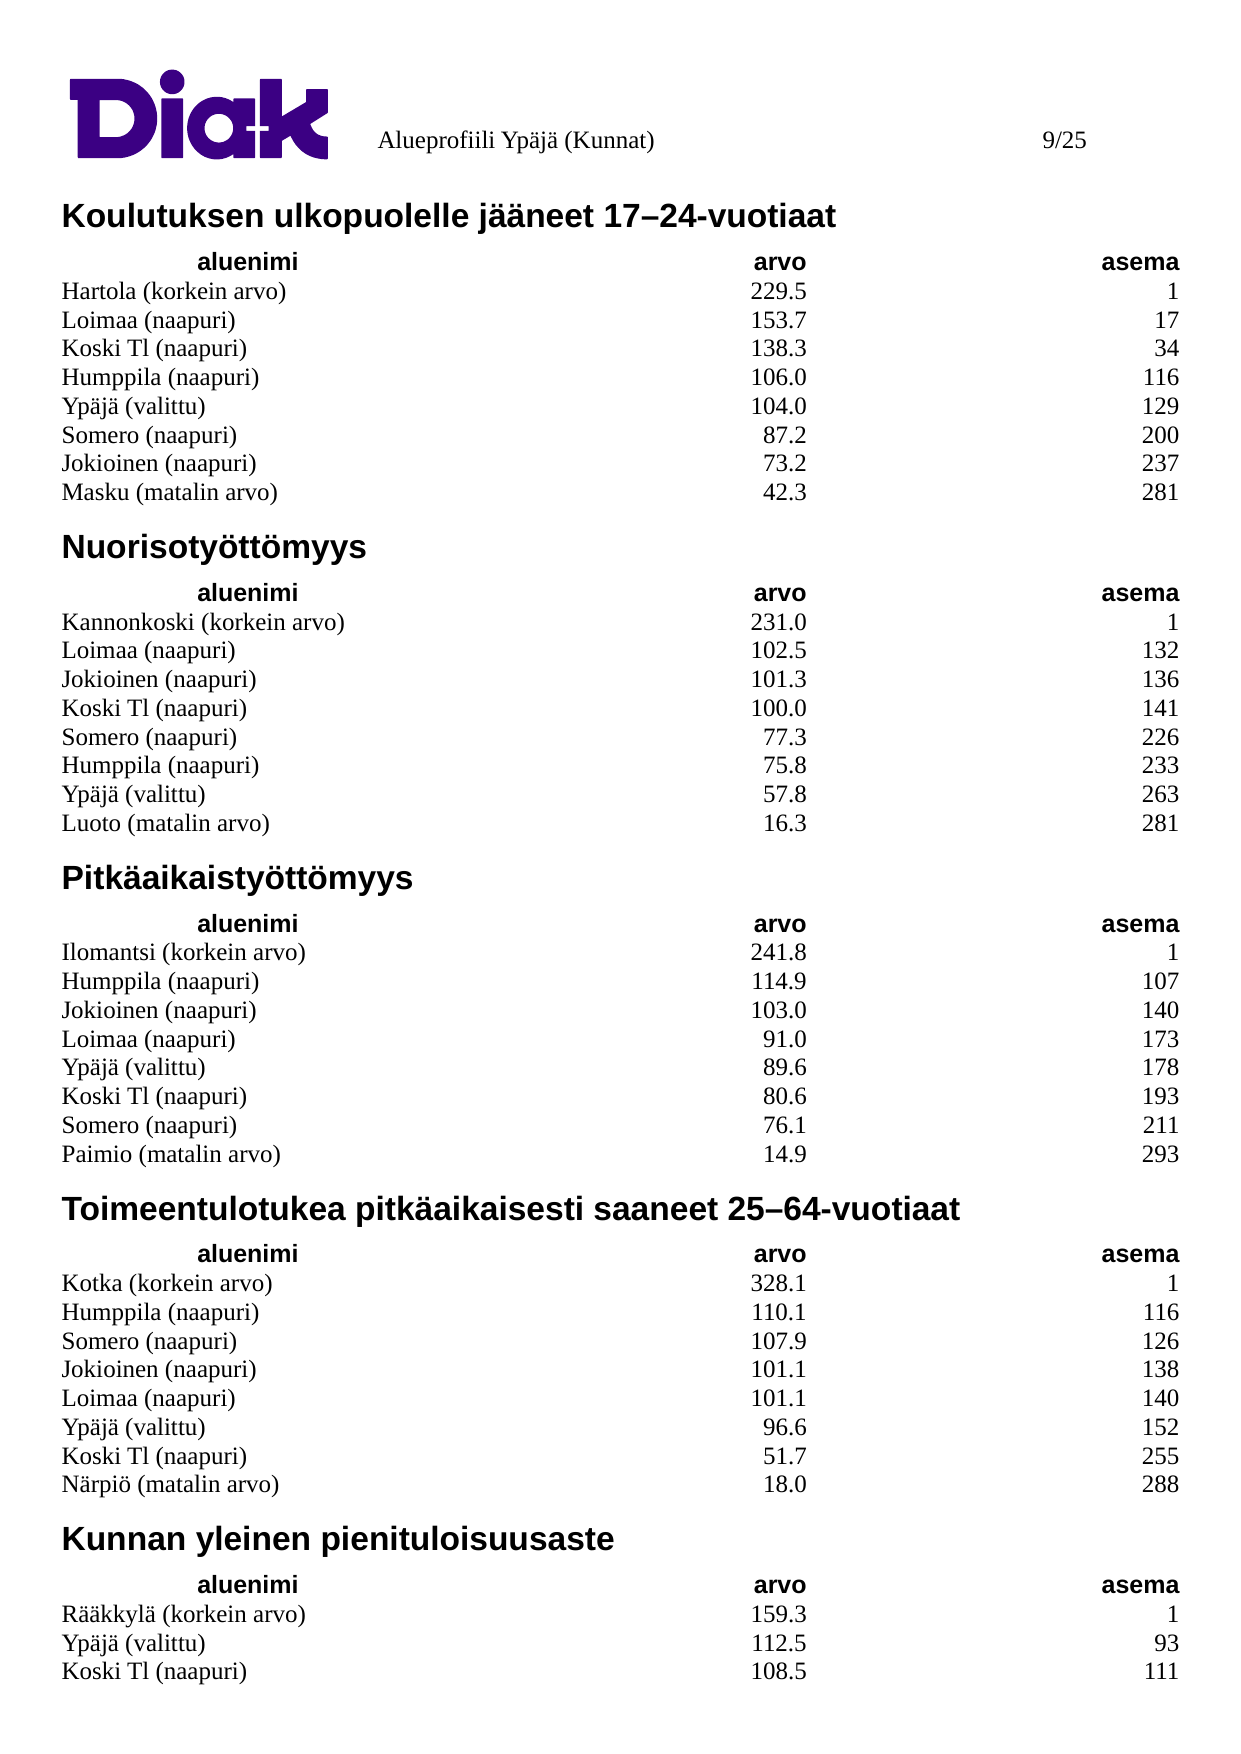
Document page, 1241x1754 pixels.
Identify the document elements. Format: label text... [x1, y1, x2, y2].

table_header asema [806, 247, 1179, 276]
subtitle Nuorisotyöttömyys [61, 527, 1179, 566]
table_cell 77.3 [434, 722, 806, 751]
table_cell Ilomantsi (korkein arvo) [61, 938, 434, 966]
table_cell 18.0 [434, 1470, 806, 1498]
table_cell 140 [806, 1383, 1179, 1412]
table_header arvo [434, 578, 806, 607]
table_cell 106.0 [434, 362, 806, 391]
table_cell 96.6 [434, 1412, 806, 1441]
table_cell 93 [806, 1628, 1179, 1656]
table_cell 1 [806, 938, 1179, 966]
table_cell 140 [806, 995, 1179, 1024]
table_cell 107.9 [434, 1326, 806, 1354]
table_cell Hartola (korkein arvo) [61, 276, 434, 305]
table_header arvo [434, 247, 806, 276]
table_cell 241.8 [434, 938, 806, 966]
table_cell 76.1 [434, 1110, 806, 1139]
table_cell Humppila (naapuri) [61, 966, 434, 995]
table_cell 237 [806, 449, 1179, 477]
table_cell 1 [806, 276, 1179, 305]
table_cell 138.3 [434, 334, 806, 362]
table_cell 57.8 [434, 779, 806, 808]
table_cell 1 [806, 1599, 1179, 1628]
table_cell Koski Tl (naapuri) [61, 1081, 434, 1110]
subtitle Koulutuksen ulkopuolelle jääneet 17–24-vuotiaat [61, 196, 1179, 235]
table_cell 293 [806, 1139, 1179, 1167]
table_cell 114.9 [434, 966, 806, 995]
table_header arvo [434, 909, 806, 937]
table_cell 42.3 [434, 477, 806, 506]
table_cell 173 [806, 1024, 1179, 1052]
table_cell Humppila (naapuri) [61, 751, 434, 779]
table_cell 91.0 [434, 1024, 806, 1052]
table_cell 263 [806, 779, 1179, 808]
table_cell 141 [806, 693, 1179, 722]
table_cell Kotka (korkein arvo) [61, 1268, 434, 1297]
table_cell 153.7 [434, 305, 806, 333]
table_cell 101.1 [434, 1383, 806, 1412]
table_cell Koski Tl (naapuri) [61, 1656, 434, 1685]
table_cell 132 [806, 636, 1179, 664]
table_cell Ypäjä (valittu) [61, 1412, 434, 1441]
table_cell Loimaa (naapuri) [61, 305, 434, 333]
table_cell 73.2 [434, 449, 806, 477]
table_cell 328.1 [434, 1268, 806, 1297]
table_cell 104.0 [434, 391, 806, 420]
table_cell Luoto (matalin arvo) [61, 808, 434, 837]
table_cell Ypäjä (valittu) [61, 1628, 434, 1656]
table_cell 200 [806, 420, 1179, 448]
table_cell Kannonkoski (korkein arvo) [61, 607, 434, 636]
table_cell 233 [806, 751, 1179, 779]
table_cell 116 [806, 362, 1179, 391]
table_cell Jokioinen (naapuri) [61, 449, 434, 477]
subtitle Toimeentulotukea pitkäaikaisesti saaneet 25–64-vuotiaat [61, 1188, 1179, 1227]
table_cell Närpiö (matalin arvo) [61, 1470, 434, 1498]
table_header aluenimi [61, 909, 434, 937]
table_cell Koski Tl (naapuri) [61, 334, 434, 362]
table_cell Masku (matalin arvo) [61, 477, 434, 506]
table_cell Ypäjä (valittu) [61, 779, 434, 808]
table_cell Humppila (naapuri) [61, 1297, 434, 1326]
table_cell Jokioinen (naapuri) [61, 995, 434, 1024]
table_cell Loimaa (naapuri) [61, 636, 434, 664]
table_cell Somero (naapuri) [61, 1326, 434, 1354]
subtitle Pitkäaikaistyöttömyys [61, 858, 1179, 896]
table_cell 126 [806, 1326, 1179, 1354]
table_cell 100.0 [434, 693, 806, 722]
table_cell Paimio (matalin arvo) [61, 1139, 434, 1167]
table_cell 1 [806, 1268, 1179, 1297]
table_header aluenimi [61, 578, 434, 607]
table_cell 102.5 [434, 636, 806, 664]
table_cell 101.1 [434, 1355, 806, 1383]
table_cell 129 [806, 391, 1179, 420]
table_cell Somero (naapuri) [61, 1110, 434, 1139]
table_cell Jokioinen (naapuri) [61, 664, 434, 693]
table_cell 152 [806, 1412, 1179, 1441]
table_header arvo [434, 1240, 806, 1268]
table_cell Ypäjä (valittu) [61, 391, 434, 420]
table_cell Koski Tl (naapuri) [61, 1441, 434, 1469]
table_cell 87.2 [434, 420, 806, 448]
table_cell 288 [806, 1470, 1179, 1498]
table_cell 110.1 [434, 1297, 806, 1326]
table_cell 226 [806, 722, 1179, 751]
table_cell 211 [806, 1110, 1179, 1139]
table_header asema [806, 1570, 1179, 1599]
table_cell 1 [806, 607, 1179, 636]
table_cell Somero (naapuri) [61, 722, 434, 751]
table_header asema [806, 1240, 1179, 1268]
table_cell 255 [806, 1441, 1179, 1469]
table_cell 229.5 [434, 276, 806, 305]
table_cell 178 [806, 1053, 1179, 1081]
table_header asema [806, 909, 1179, 937]
table_header arvo [434, 1570, 806, 1599]
table_cell 16.3 [434, 808, 806, 837]
table_cell 51.7 [434, 1441, 806, 1469]
table_cell 281 [806, 808, 1179, 837]
table_cell Jokioinen (naapuri) [61, 1355, 434, 1383]
table_cell Koski Tl (naapuri) [61, 693, 434, 722]
table_header aluenimi [61, 1570, 434, 1599]
table_cell Humppila (naapuri) [61, 362, 434, 391]
table_cell Rääkkylä (korkein arvo) [61, 1599, 434, 1628]
table_cell 112.5 [434, 1628, 806, 1656]
table_cell Loimaa (naapuri) [61, 1383, 434, 1412]
table_cell 136 [806, 664, 1179, 693]
table_cell 34 [806, 334, 1179, 362]
table_header aluenimi [61, 1240, 434, 1268]
table_cell 17 [806, 305, 1179, 333]
table_cell 231.0 [434, 607, 806, 636]
table_cell 116 [806, 1297, 1179, 1326]
table_cell 14.9 [434, 1139, 806, 1167]
table_cell Loimaa (naapuri) [61, 1024, 434, 1052]
table_cell Ypäjä (valittu) [61, 1053, 434, 1081]
table_cell 159.3 [434, 1599, 806, 1628]
table_cell 101.3 [434, 664, 806, 693]
subtitle Kunnan yleinen pienituloisuusaste [61, 1519, 1179, 1558]
table_cell 193 [806, 1081, 1179, 1110]
table_cell 80.6 [434, 1081, 806, 1110]
table_header aluenimi [61, 247, 434, 276]
table_cell 89.6 [434, 1053, 806, 1081]
table_cell 107 [806, 966, 1179, 995]
table_cell 138 [806, 1355, 1179, 1383]
table_cell 75.8 [434, 751, 806, 779]
table_cell 281 [806, 477, 1179, 506]
table_cell Somero (naapuri) [61, 420, 434, 448]
table_cell 108.5 [434, 1656, 806, 1685]
table_header asema [806, 578, 1179, 607]
table_cell 103.0 [434, 995, 806, 1024]
table_cell 111 [806, 1656, 1179, 1685]
